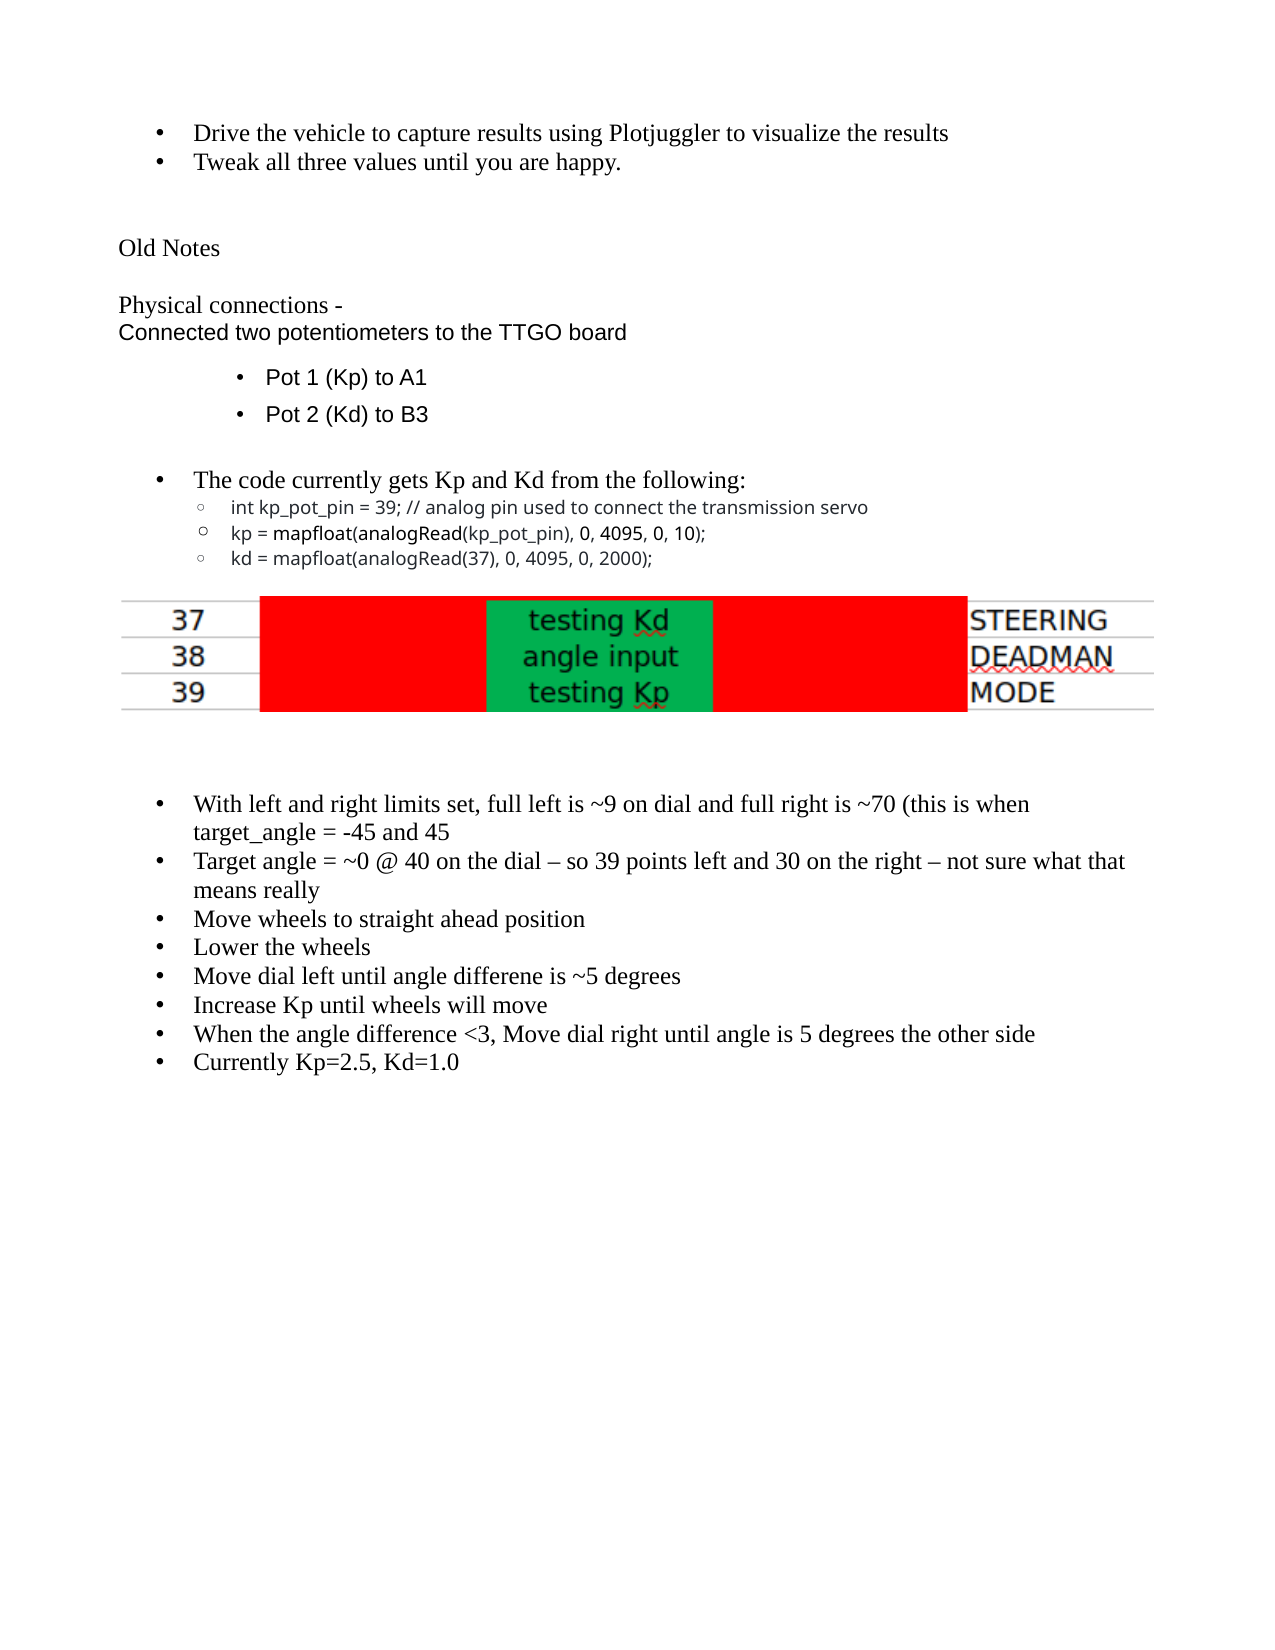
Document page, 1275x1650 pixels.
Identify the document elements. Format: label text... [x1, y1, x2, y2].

list Move dial left until angle differene is ~5 degrees [156, 961, 1157, 990]
list When the angle difference <3, Move dial right until angle is 5 degrees the other side [156, 1019, 1157, 1047]
list Increase Kp until wheels will move [156, 990, 1157, 1019]
list int kp_pot_pin = 39; // analog pin used to connect the transmission servo [193, 494, 1157, 520]
list Target angle = ~0 @ 40 on the dial – so 39 points left and 30 on the right – not sure what that means really [156, 846, 1157, 904]
text Old Notes [118, 233, 1157, 262]
list kd = mapfloat(analogRead(37), 0, 4095, 0, 2000); [193, 545, 1157, 571]
text Physical connections - [118, 291, 1157, 319]
list Currently Kp=2.5, Kd=1.0 [156, 1047, 1157, 1076]
list Tweak all three values until you are happy. [156, 147, 1157, 176]
list The code currently gets Kp and Kd from the following: [156, 466, 1157, 494]
picture [121, 596, 1154, 712]
list Pot 1 (Kp) to A1 [236, 364, 1157, 391]
list kp = mapfloat(analogRead(kp_pot_pin), 0, 4095, 0, 10); [193, 520, 1157, 545]
list Move wheels to straight ahead position [156, 904, 1157, 932]
text Connected two potentiometers to the TTGO board [118, 319, 1157, 346]
list With left and right limits set, full left is ~9 on dial and full right is ~70 (this is when target_angle = -45 and 45 [156, 789, 1157, 846]
list Lower the wheels [156, 932, 1157, 961]
list Drive the vehicle to capture results using Plotjuggler to visualize the results [156, 118, 1157, 147]
list Pot 2 (Kd) to B3 [236, 401, 1157, 427]
